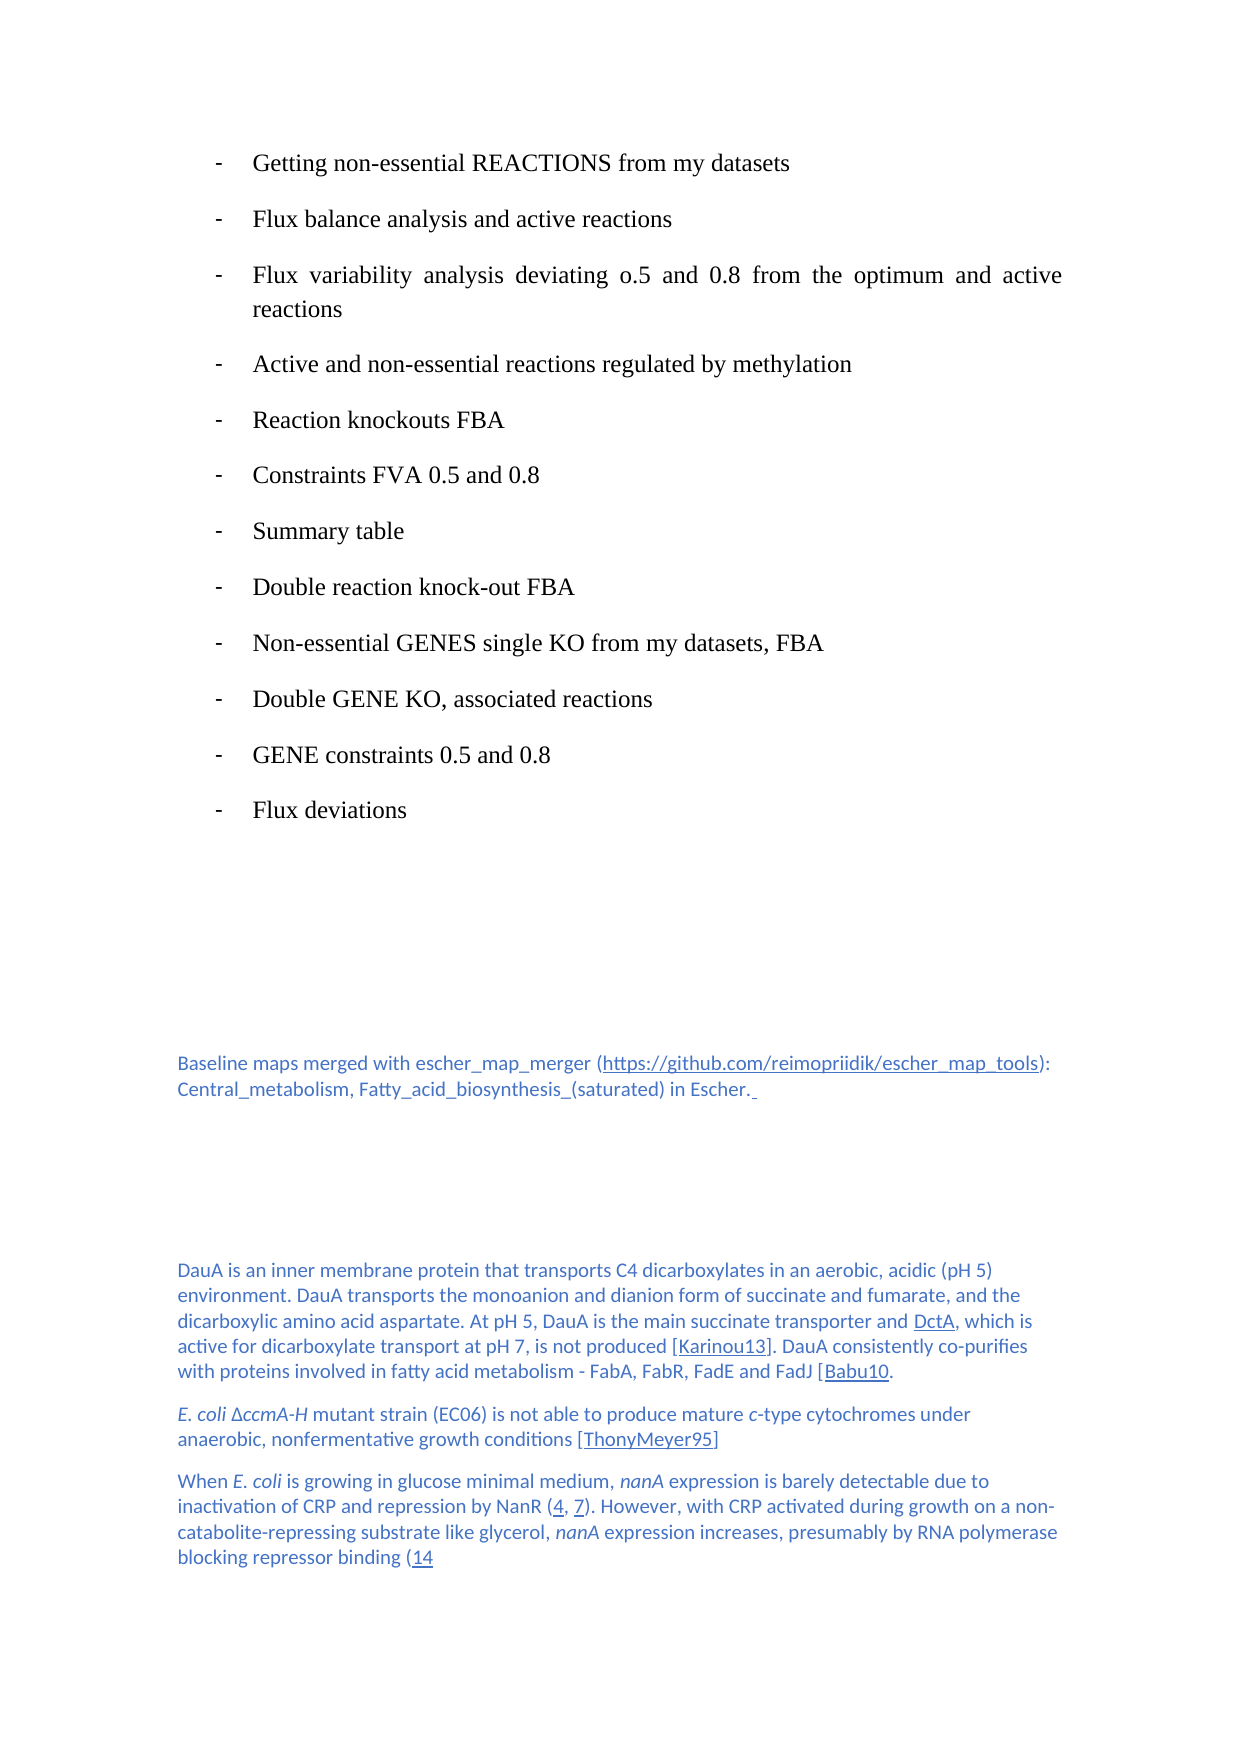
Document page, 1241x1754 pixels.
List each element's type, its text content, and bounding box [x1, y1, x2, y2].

text Baseline maps merged with escher_map_merger (https://github.com/reimopriidik/escher_map_tools): Central_metabolism, Fatty_acid_biosynthesis_(saturated) in Escher. [177, 1050, 1063, 1101]
list Active and non-essential reactions regulated by methylation [215, 348, 1063, 378]
text DauA is an inner membrane protein that transports C4 dicarboxylates in an aerobic, acidic (pH 5) environment. DauA transports the monoanion and dianion form of succinate and fumarate, and the dicarboxylic amino acid aspartate. At pH 5, DauA is the main succinate transporter and DctA, which is active for dicarboxylate transport at pH 7, is not produced [Karinou13]. DauA consistently co-purifies with proteins involved in fatty acid metabolism - FabA, FabR, FadE and FadJ [Babu10. [177, 1257, 1063, 1384]
list Double GENE KO, associated reactions [215, 683, 1063, 713]
text E. coli ΔccmA-H mutant strain (EC06) is not able to produce mature c-type cytochromes under anaerobic, nonfermentative growth conditions [ThonyMeyer95] [177, 1401, 1063, 1452]
list Constraints FVA 0.5 and 0.8 [215, 459, 1063, 490]
list Non-essential GENES single KO from my datasets, FBA [215, 627, 1063, 658]
text When E. coli is growing in glucose minimal medium, nanA expression is barely detectable due to inactivation of CRP and repression by NanR (4, 7). However, with CRP activated during growth on a non-catabolite-repressing substrate like glycerol, nanA expression increases, presumably by RNA polymerase blocking repressor binding (14 [177, 1468, 1063, 1570]
list GENE constraints 0.5 and 0.8 [215, 739, 1063, 769]
list Flux balance analysis and active reactions [215, 203, 1063, 234]
list Flux variability analysis deviating o.5 and 0.8 from the optimum and active reactions [215, 259, 1063, 323]
list Flux deviations [215, 794, 1063, 825]
list Getting non-essential REACTIONS from my datasets [215, 148, 1063, 178]
list Reaction knockouts FBA [215, 404, 1063, 434]
list Double reaction knock-out FBA [215, 571, 1063, 602]
list Summary table [215, 515, 1063, 546]
